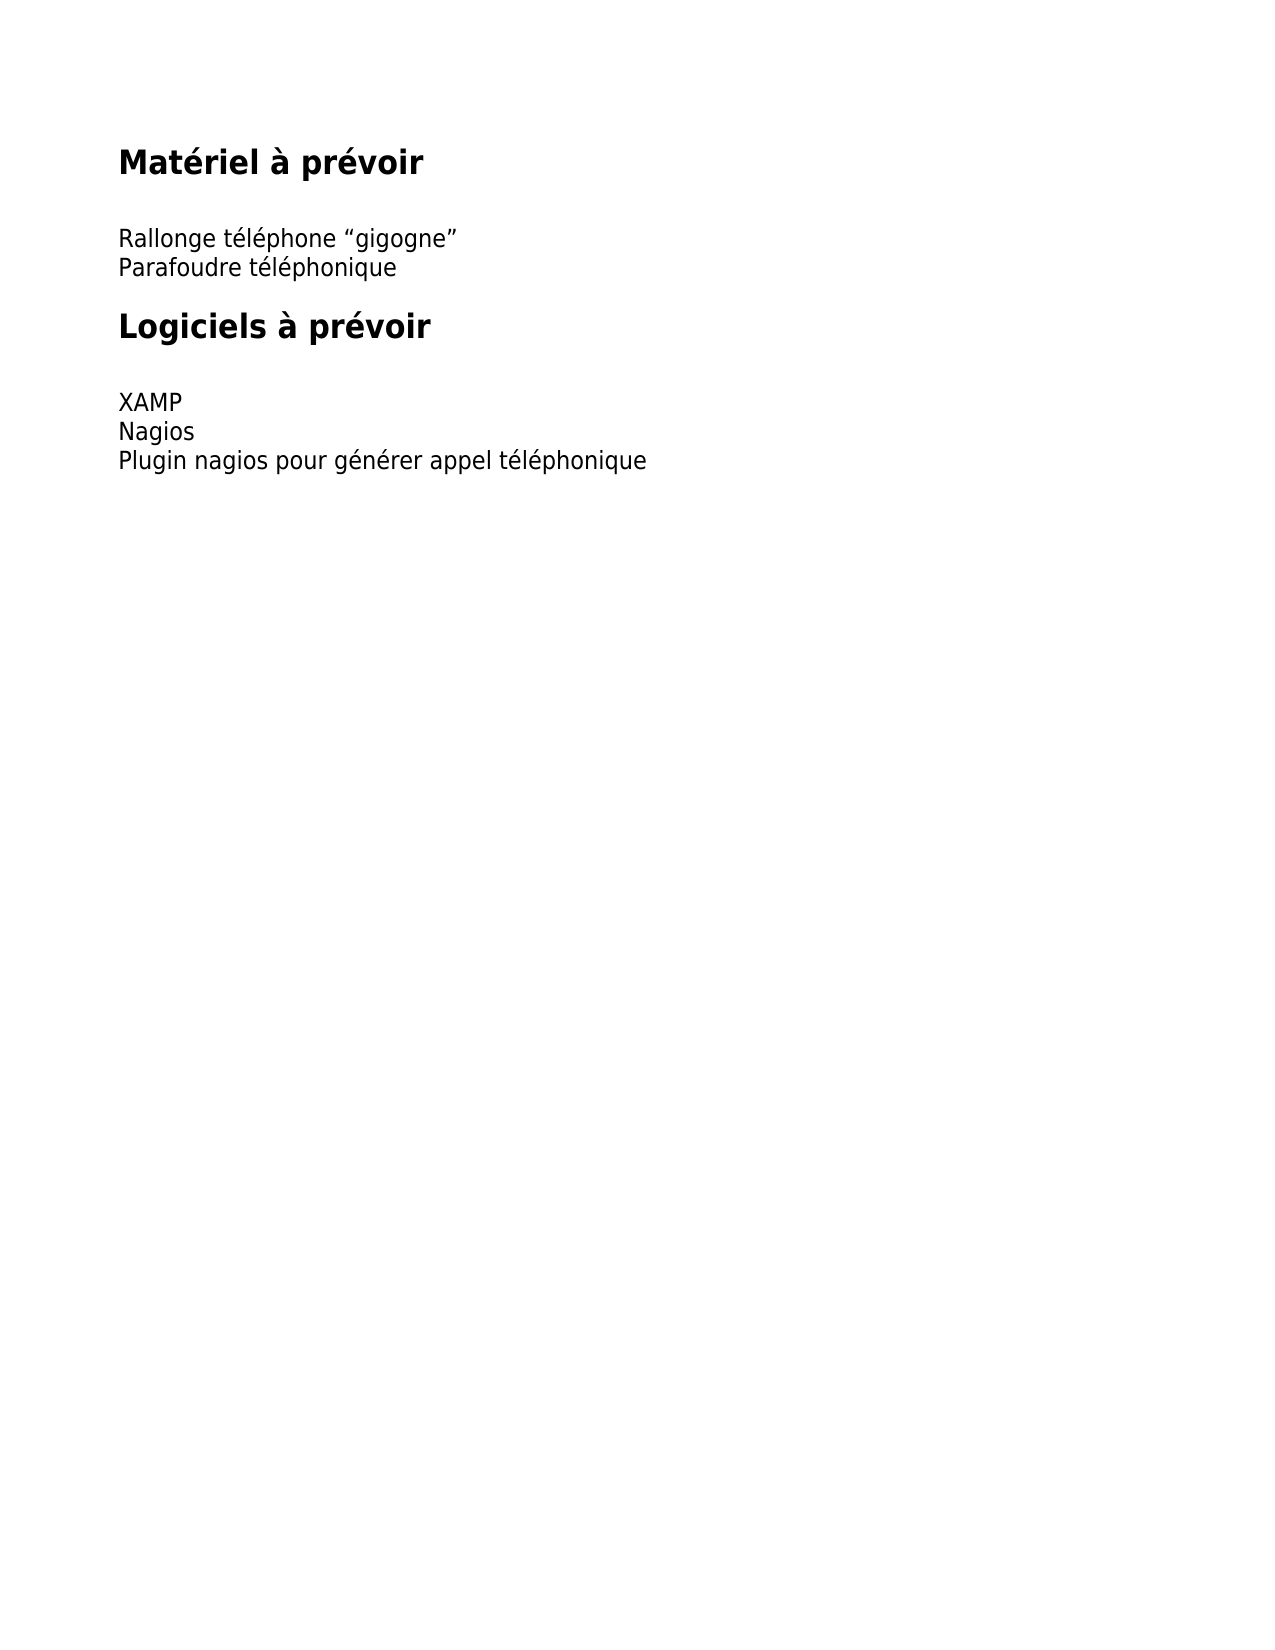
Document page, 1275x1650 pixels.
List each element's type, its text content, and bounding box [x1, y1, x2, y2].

subtitle Matériel à prévoir [118, 143, 1157, 182]
text XAMP [118, 388, 1157, 417]
text Parafoudre téléphonique [118, 253, 1157, 282]
text Rallonge téléphone “gigogne” [118, 224, 1157, 253]
text Plugin nagios pour générer appel téléphonique [118, 446, 1157, 475]
subtitle Logiciels à prévoir [118, 307, 1157, 346]
text Nagios [118, 417, 1157, 446]
